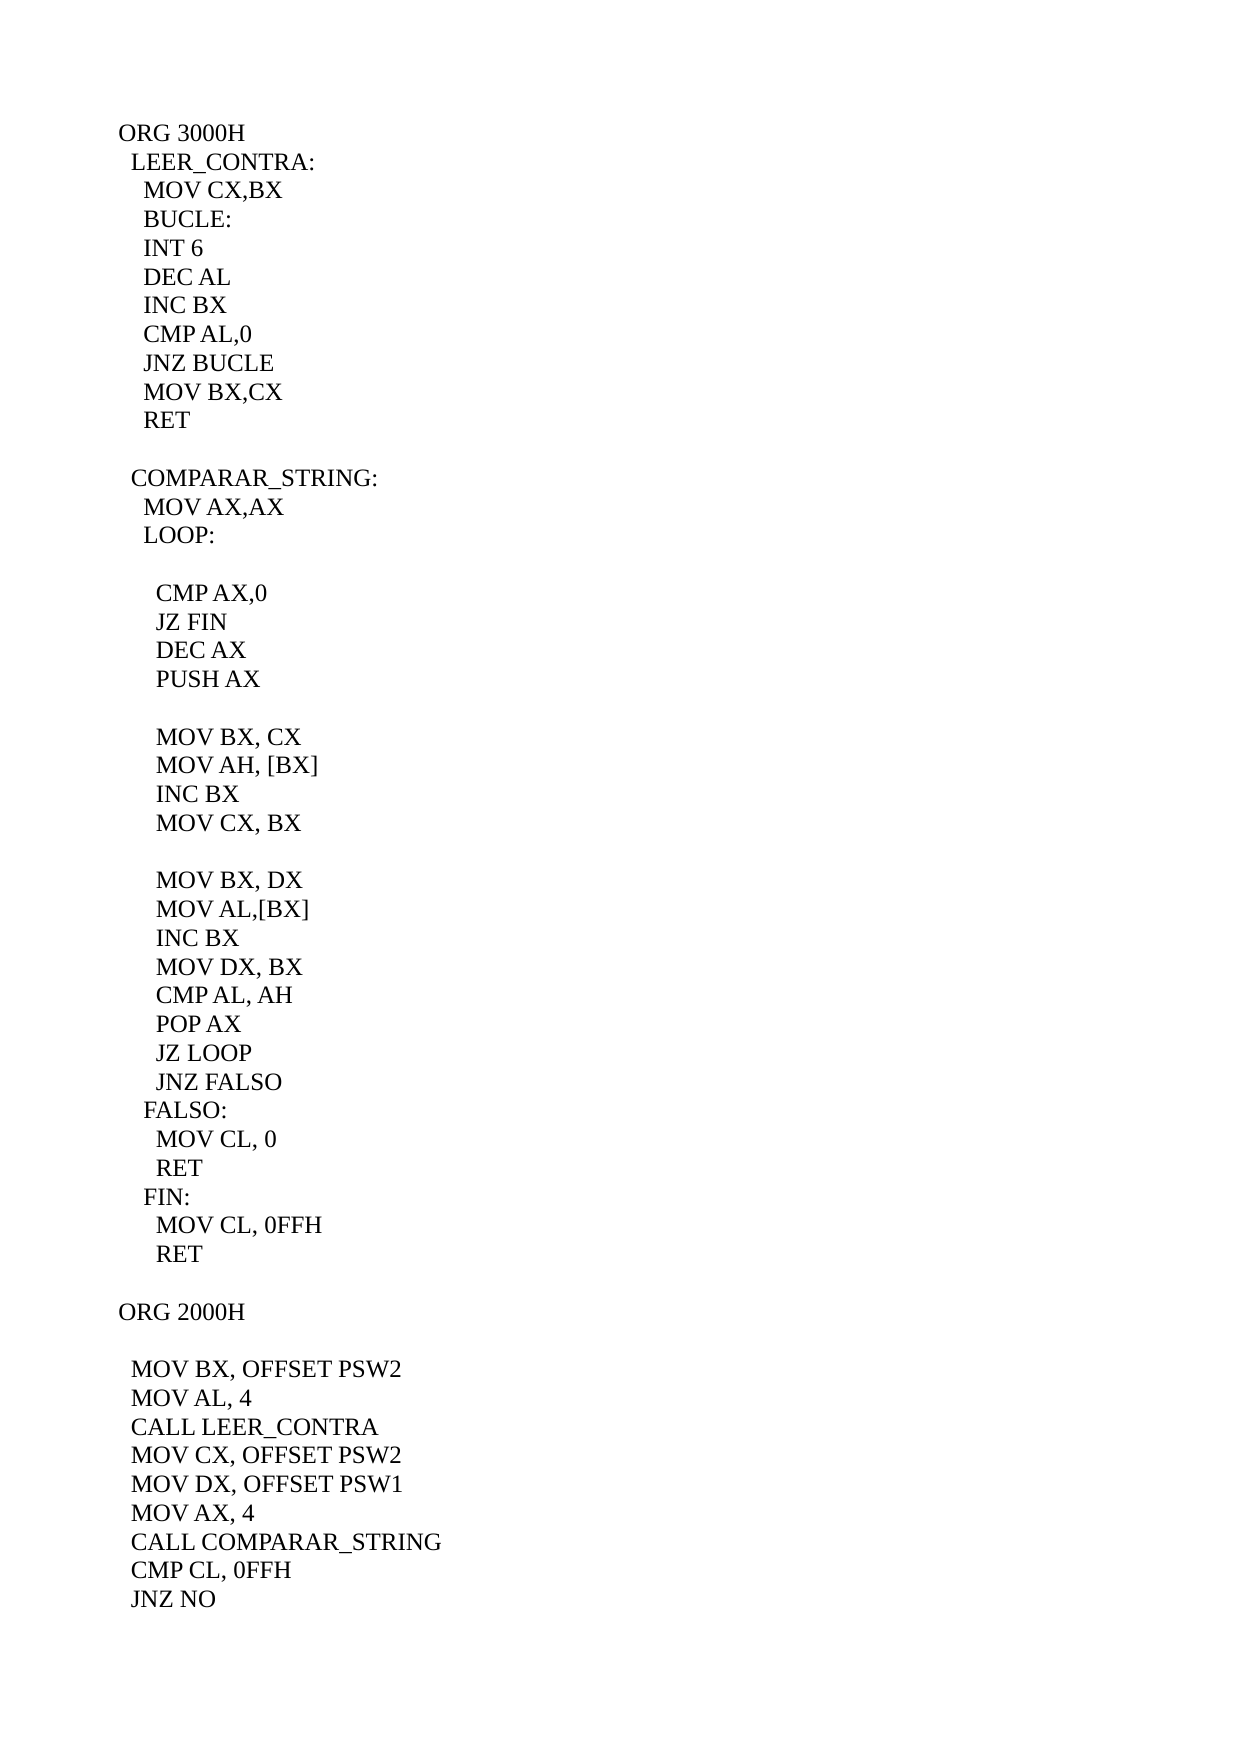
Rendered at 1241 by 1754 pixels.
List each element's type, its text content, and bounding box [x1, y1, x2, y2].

text JNZ BUCLE [118, 348, 1122, 377]
text LEER_CONTRA: [118, 147, 1122, 176]
text POP AX [118, 1009, 1122, 1038]
text RET [118, 1239, 1122, 1268]
text DEC AL [118, 262, 1122, 291]
text CALL COMPARAR_STRING [118, 1527, 1122, 1556]
text ORG 2000H [118, 1297, 1122, 1326]
text CMP AL,0 [118, 319, 1122, 348]
text MOV AX,AX [118, 492, 1122, 521]
text COMPARAR_STRING: [118, 463, 1122, 492]
text ORG 3000H [118, 118, 1122, 147]
text MOV CX,BX [118, 176, 1122, 204]
text MOV BX, DX [118, 866, 1122, 894]
text MOV AL, 4 [118, 1383, 1122, 1412]
text INT 6 [118, 233, 1122, 262]
text MOV DX, BX [118, 952, 1122, 981]
text INC BX [118, 291, 1122, 319]
text BUCLE: [118, 204, 1122, 233]
text INC BX [118, 923, 1122, 952]
text MOV BX, CX [118, 722, 1122, 751]
text JNZ NO [118, 1584, 1122, 1613]
text PUSH AX [118, 664, 1122, 693]
text JZ FIN [118, 607, 1122, 636]
text MOV AX, 4 [118, 1498, 1122, 1527]
text RET [118, 1153, 1122, 1182]
text CALL LEER_CONTRA [118, 1412, 1122, 1441]
text RET [118, 406, 1122, 434]
text JNZ FALSO [118, 1067, 1122, 1096]
text INC BX [118, 779, 1122, 808]
text JZ LOOP [118, 1038, 1122, 1067]
text FIN: [118, 1182, 1122, 1211]
text MOV CL, 0 [118, 1124, 1122, 1153]
text FALSO: [118, 1096, 1122, 1124]
text MOV BX,CX [118, 377, 1122, 406]
text MOV AH, [BX] [118, 751, 1122, 779]
text MOV CL, 0FFH [118, 1211, 1122, 1239]
text CMP AX,0 [118, 578, 1122, 607]
text CMP AL, AH [118, 981, 1122, 1009]
text MOV CX, BX [118, 808, 1122, 837]
text MOV AL,[BX] [118, 894, 1122, 923]
text DEC AX [118, 636, 1122, 664]
text CMP CL, 0FFH [118, 1556, 1122, 1584]
text LOOP: [118, 521, 1122, 549]
text MOV DX, OFFSET PSW1 [118, 1469, 1122, 1498]
text MOV CX, OFFSET PSW2 [118, 1441, 1122, 1469]
text MOV BX, OFFSET PSW2 [118, 1354, 1122, 1383]
